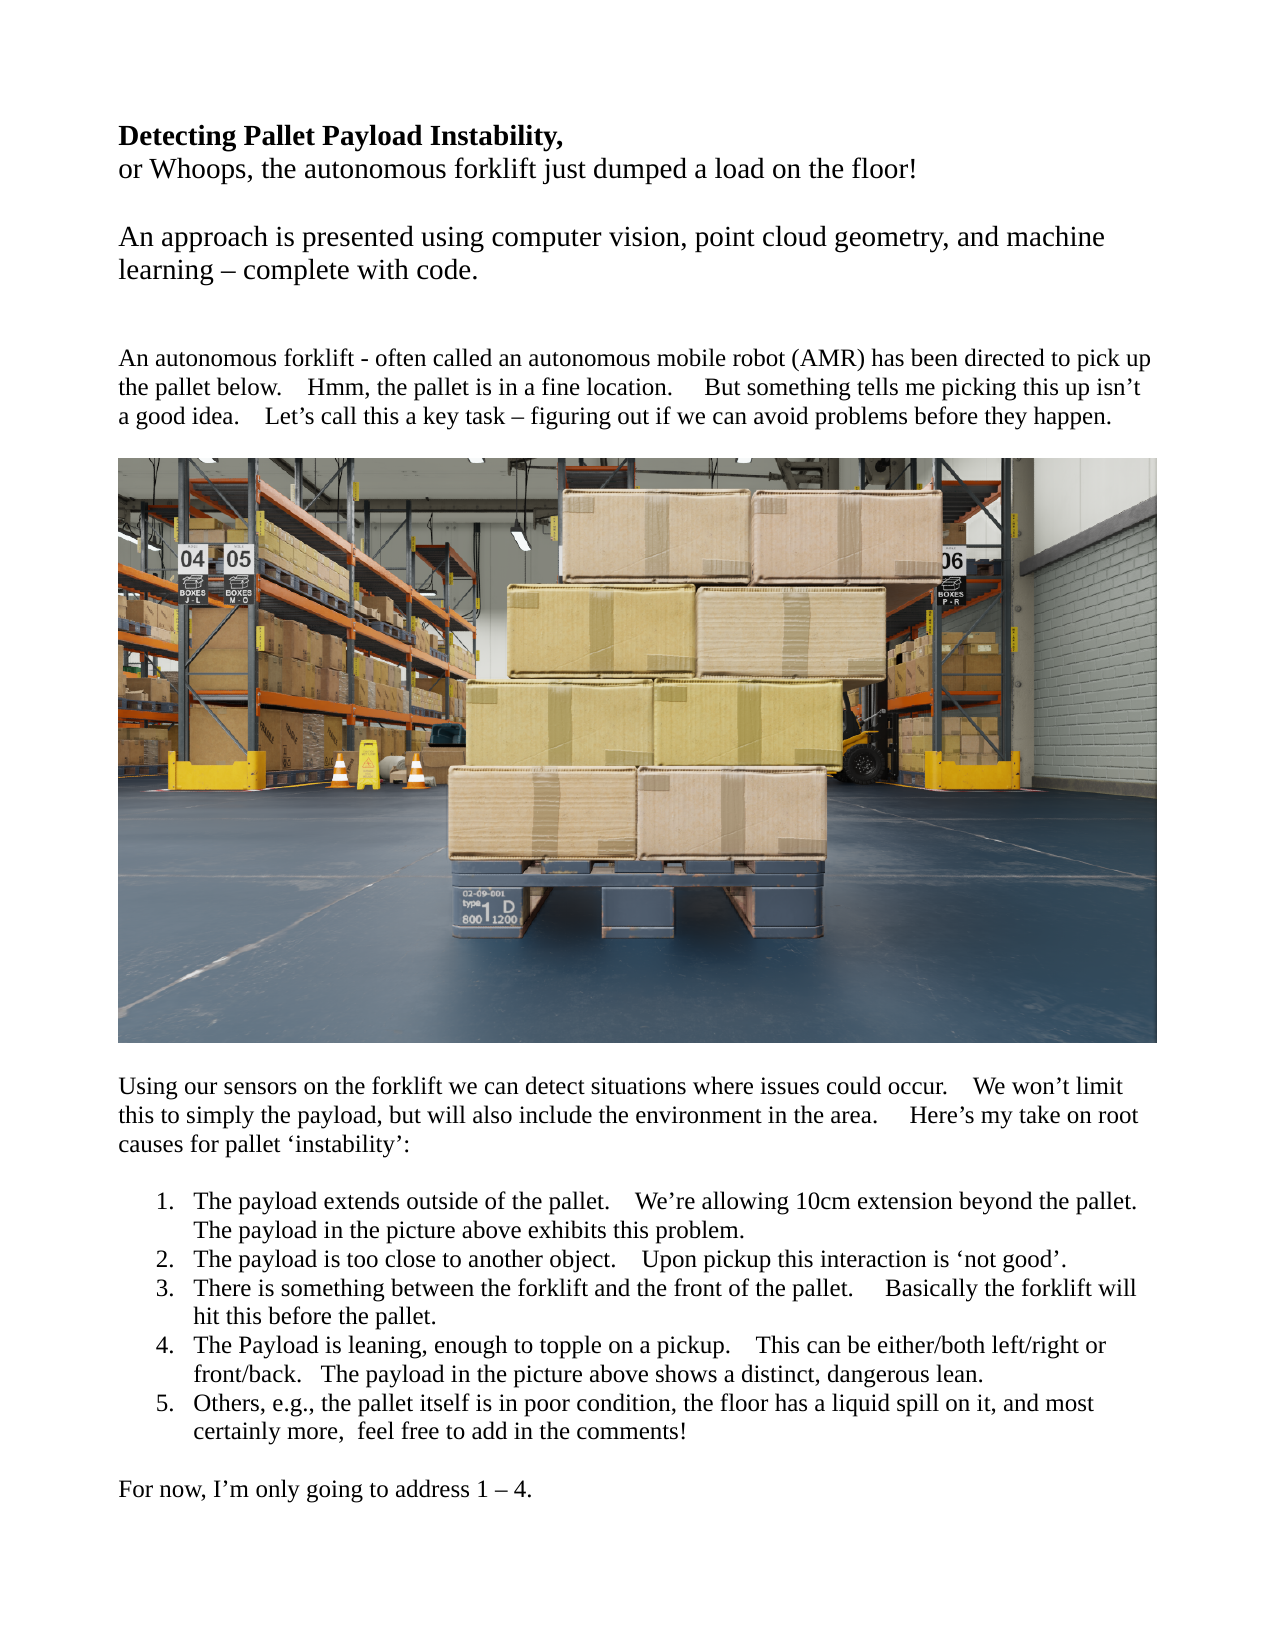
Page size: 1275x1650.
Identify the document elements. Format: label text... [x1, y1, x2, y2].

text Detecting Pallet Payload Instability, [118, 118, 1157, 152]
text For now, I’m only going to address 1 – 4. [118, 1474, 1157, 1503]
list Others, e.g., the pallet itself is in poor condition, the floor has a liquid spill on it, and most certainly more, feel free to add in the comments! [156, 1388, 1157, 1445]
list There is something between the forklift and the front of the pallet. Basically the forklift will hit this before the pallet. [156, 1273, 1157, 1330]
list The Payload is leaning, enough to topple on a pickup. This can be either/both left/right or front/back. The payload in the picture above shows a distinct, dangerous lean. [156, 1330, 1157, 1388]
list The payload is too close to another object. Upon pickup this interaction is ‘not good’. [156, 1244, 1157, 1273]
text An autonomous forklift - often called an autonomous mobile robot (AMR) has been directed to pick up the pallet below. Hmm, the pallet is in a fine location. But something tells me picking this up isn’t a good idea. Let’s call this a key task – figuring out if we can avoid problems before they happen. [118, 343, 1157, 429]
list The payload extends outside of the pallet. We’re allowing 10cm extension beyond the pallet. The payload in the picture above exhibits this problem. [156, 1186, 1157, 1244]
text or Whoops, the autonomous forklift just dumped a load on the floor! [118, 152, 1157, 185]
text An approach is presented using computer vision, point cloud geometry, and machine learning – complete with code. [118, 219, 1157, 286]
picture [118, 458, 1157, 1043]
text Using our sensors on the forklift we can detect situations where issues could occur. We won’t limit this to simply the payload, but will also include the environment in the area. Here’s my take on root causes for pallet ‘instability’: [118, 1071, 1157, 1158]
